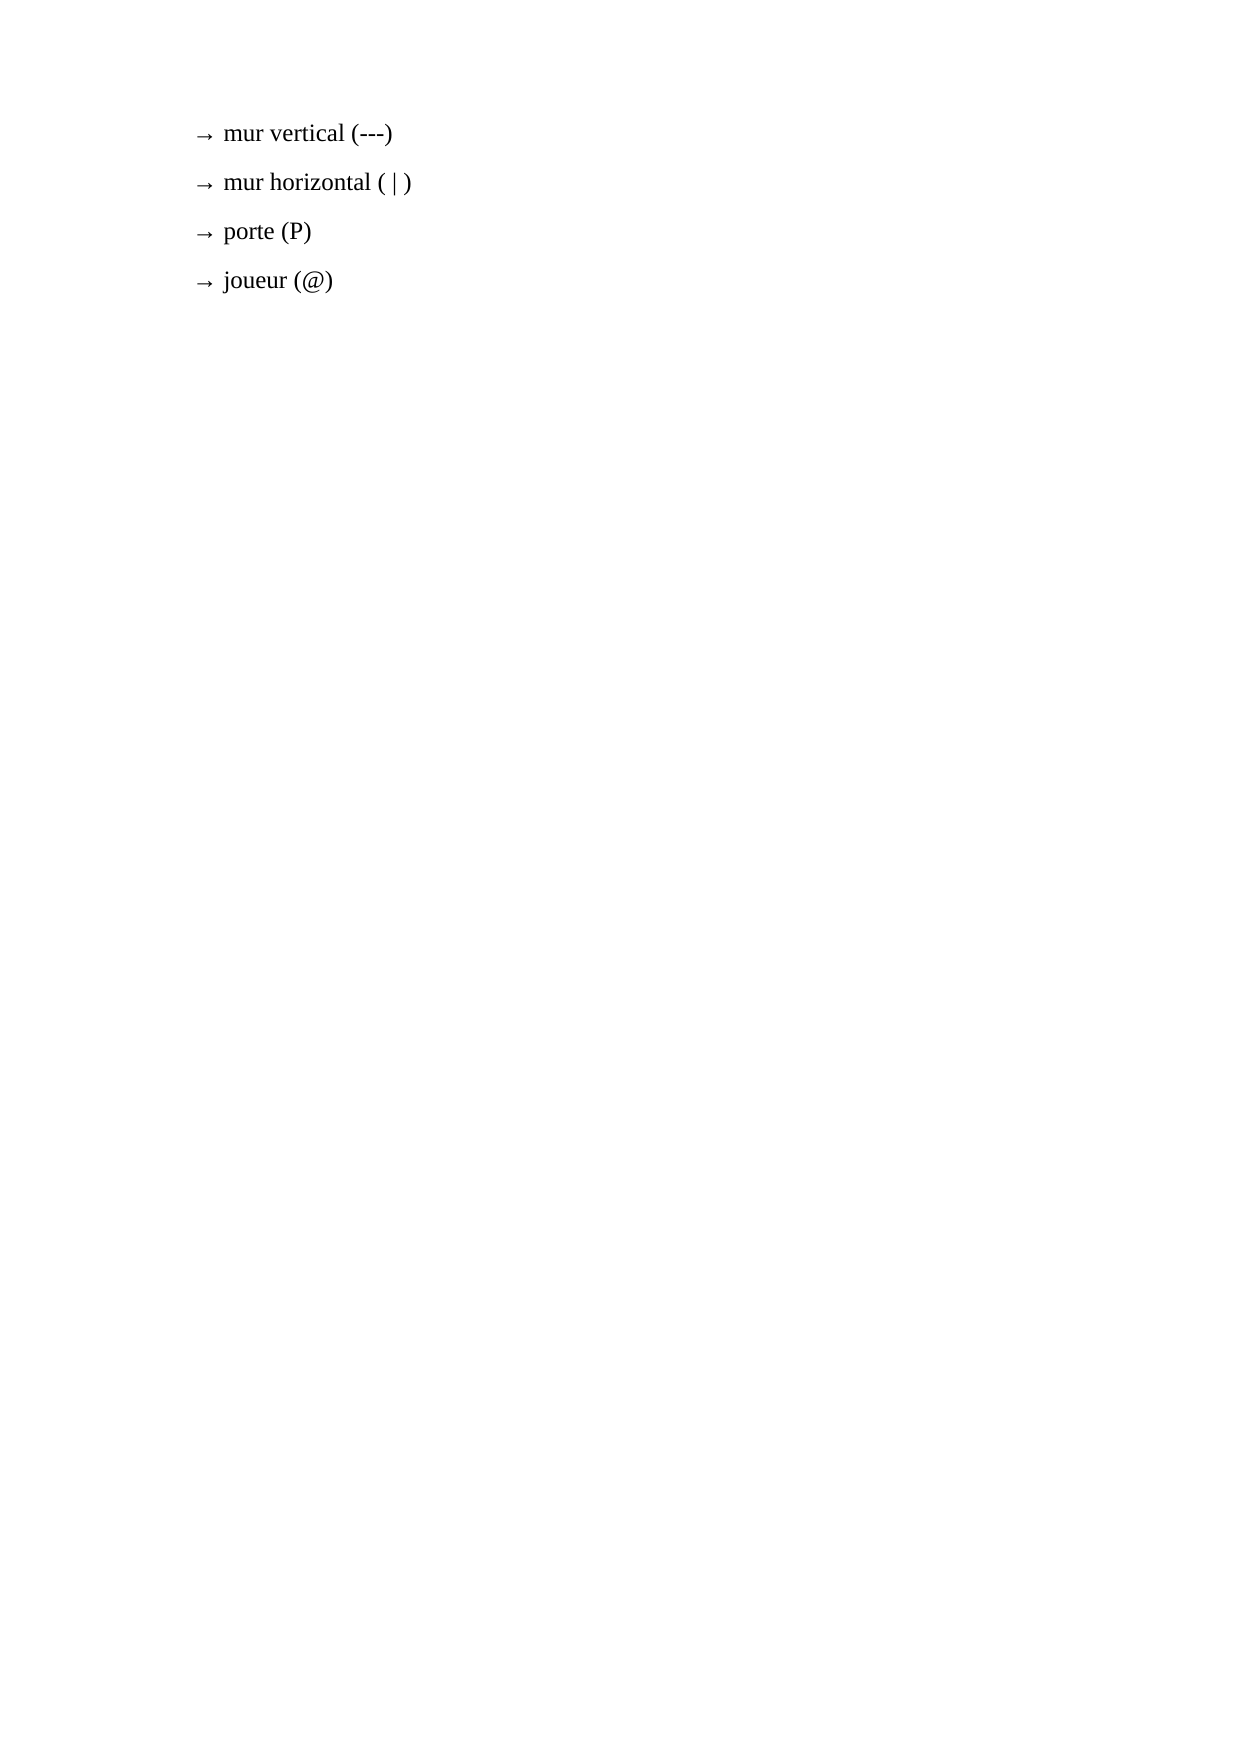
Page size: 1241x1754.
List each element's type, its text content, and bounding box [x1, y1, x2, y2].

text → joueur (@) [118, 265, 1122, 294]
text → mur horizontal ( | ) [118, 167, 1122, 196]
text → porte (P) [118, 216, 1122, 245]
text → mur vertical (---) [118, 118, 1122, 147]
